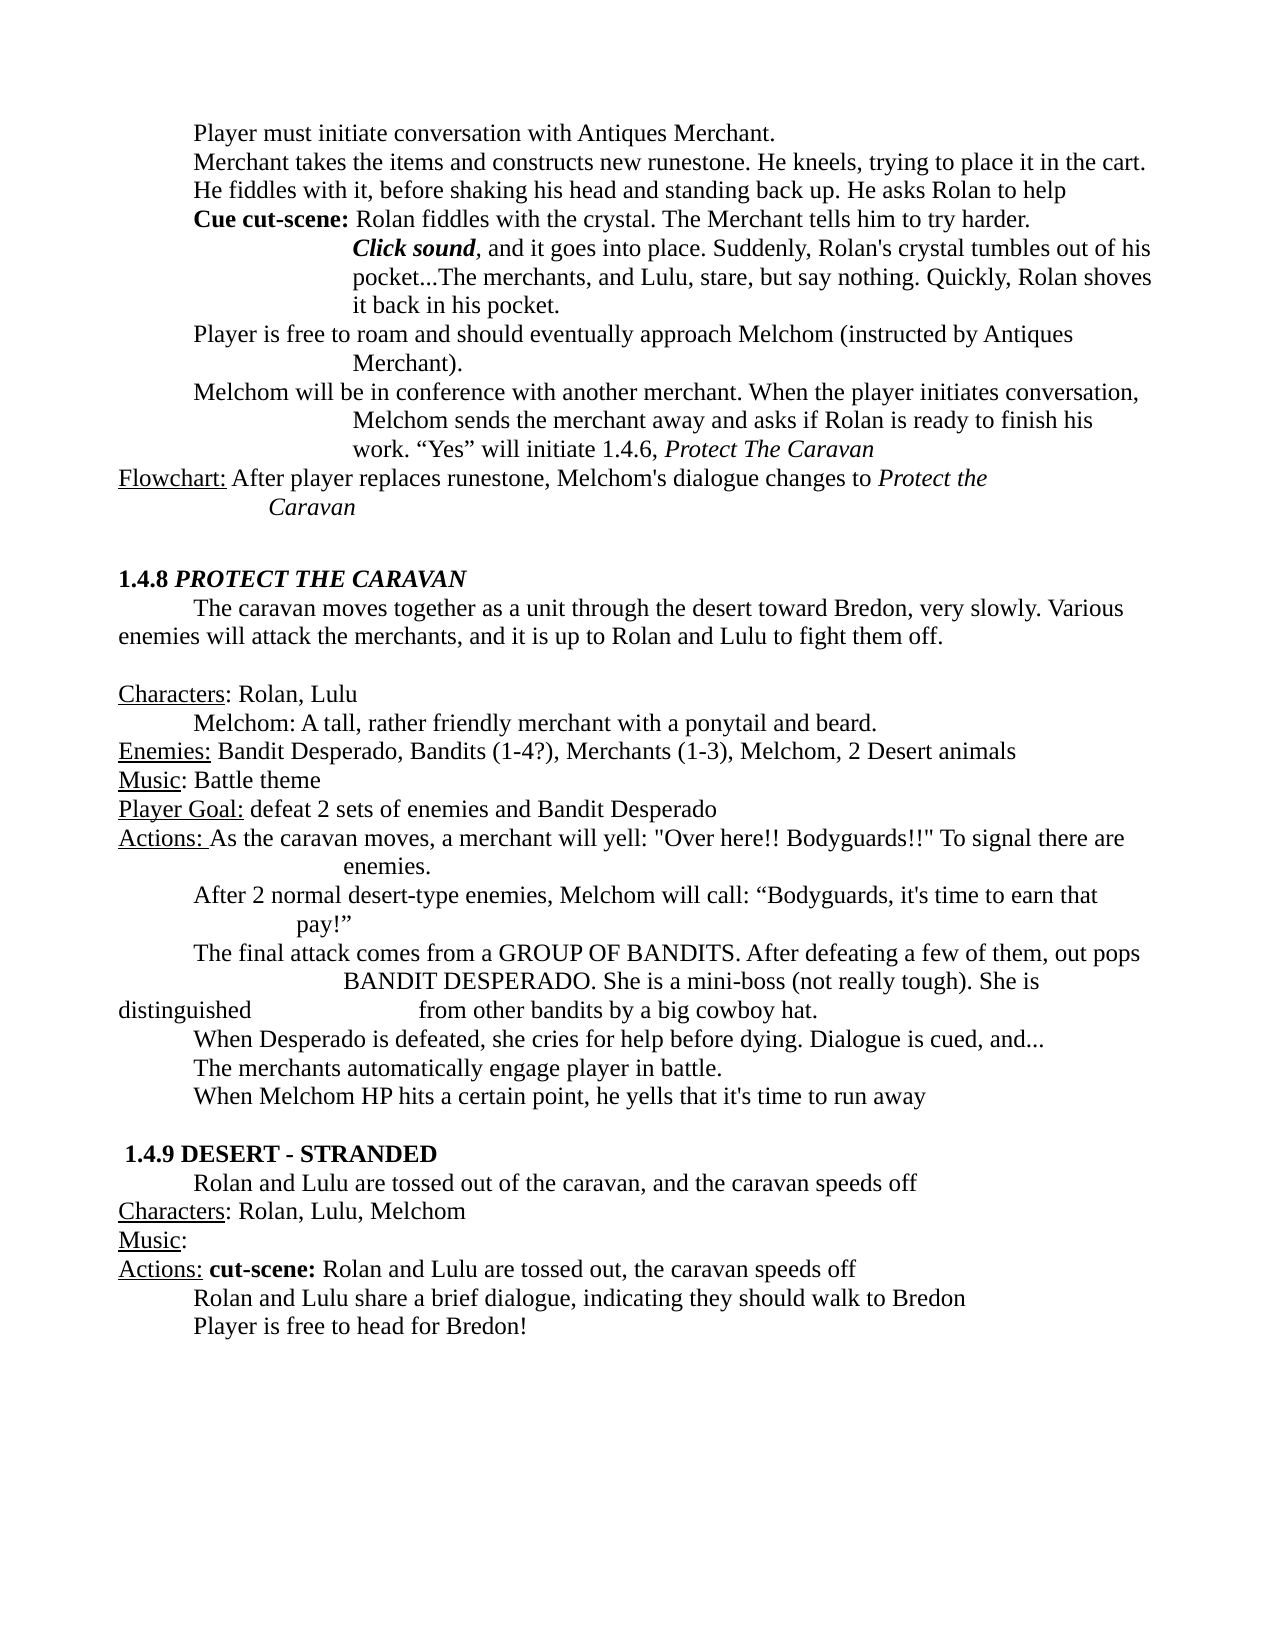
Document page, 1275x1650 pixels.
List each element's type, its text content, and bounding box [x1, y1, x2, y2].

text When Melchom HP hits a certain point, he yells that it's time to run away [118, 1081, 1157, 1110]
text Player Goal: defeat 2 sets of enemies and Bandit Desperado [118, 794, 1157, 823]
text Rolan and Lulu are tossed out of the caravan, and the caravan speeds off [118, 1168, 1157, 1196]
text Melchom will be in conference with another merchant. When the player initiates conversation, [118, 377, 1157, 406]
text The final attack comes from a GROUP OF BANDITS. After defeating a few of them, out pops BANDIT DESPERADO. She is a mini-boss (not really tough). She is distinguished from other bandits by a big cowboy hat. [118, 938, 1157, 1024]
text Click sound, and it goes into place. Suddenly, Rolan's crystal tumbles out of his pocket...The merchants, and Lulu, stare, but say nothing. Quickly, Rolan shoves it back in his pocket. [352, 233, 1157, 319]
text Actions: cut-scene: Rolan and Lulu are tossed out, the caravan speeds off [118, 1254, 1157, 1283]
text Flowchart: After player replaces runestone, Melchom's dialogue changes to Protect the Caravan [118, 463, 1157, 521]
text Merchant). [352, 348, 1157, 377]
text Melchom sends the merchant away and asks if Rolan is ready to finish his work. “Yes” will initiate 1.4.6, Protect The Caravan [352, 406, 1157, 463]
text When Desperado is defeated, she cries for help before dying. Dialogue is cued, and... [118, 1024, 1157, 1053]
text 1.4.8 PROTECT THE CARAVAN [118, 564, 1157, 593]
text Actions: As the caravan moves, a merchant will yell: "Over here!! Bodyguards!!" To signal there are enemies. [118, 823, 1157, 880]
text Characters: Rolan, Lulu, Melchom [118, 1196, 1157, 1225]
text He fiddles with it, before shaking his head and standing back up. He asks Rolan to help [118, 176, 1157, 204]
text The merchants automatically engage player in battle. [118, 1053, 1157, 1081]
text Melchom: A tall, rather friendly merchant with a ponytail and beard. [118, 708, 1157, 736]
text Player is free to roam and should eventually approach Melchom (instructed by Antiques [118, 319, 1157, 348]
text After 2 normal desert-type enemies, Melchom will call: “Bodyguards, it's time to earn that [118, 880, 1157, 909]
text Player must initiate conversation with Antiques Merchant. [118, 118, 1157, 147]
text pay!” [296, 909, 1157, 938]
text Rolan and Lulu share a brief dialogue, indicating they should walk to Bredon [118, 1283, 1157, 1311]
text Music: Battle theme [118, 765, 1157, 794]
text Characters: Rolan, Lulu [118, 679, 1157, 708]
text 1.4.9 DESERT - STRANDED [118, 1139, 1157, 1168]
text Music: [118, 1225, 1157, 1254]
text The caravan moves together as a unit through the desert toward Bredon, very slowly. Various enemies will attack the merchants, and it is up to Rolan and Lulu to fight them off. [118, 593, 1157, 650]
text Enemies: Bandit Desperado, Bandits (1-4?), Merchants (1-3), Melchom, 2 Desert animals [118, 736, 1157, 765]
text Merchant takes the items and constructs new runestone. He kneels, trying to place it in the cart. [118, 147, 1157, 176]
text Player is free to head for Bredon! [118, 1311, 1157, 1340]
text Cue cut-scene: Rolan fiddles with the crystal. The Merchant tells him to try harder. [118, 204, 1157, 233]
